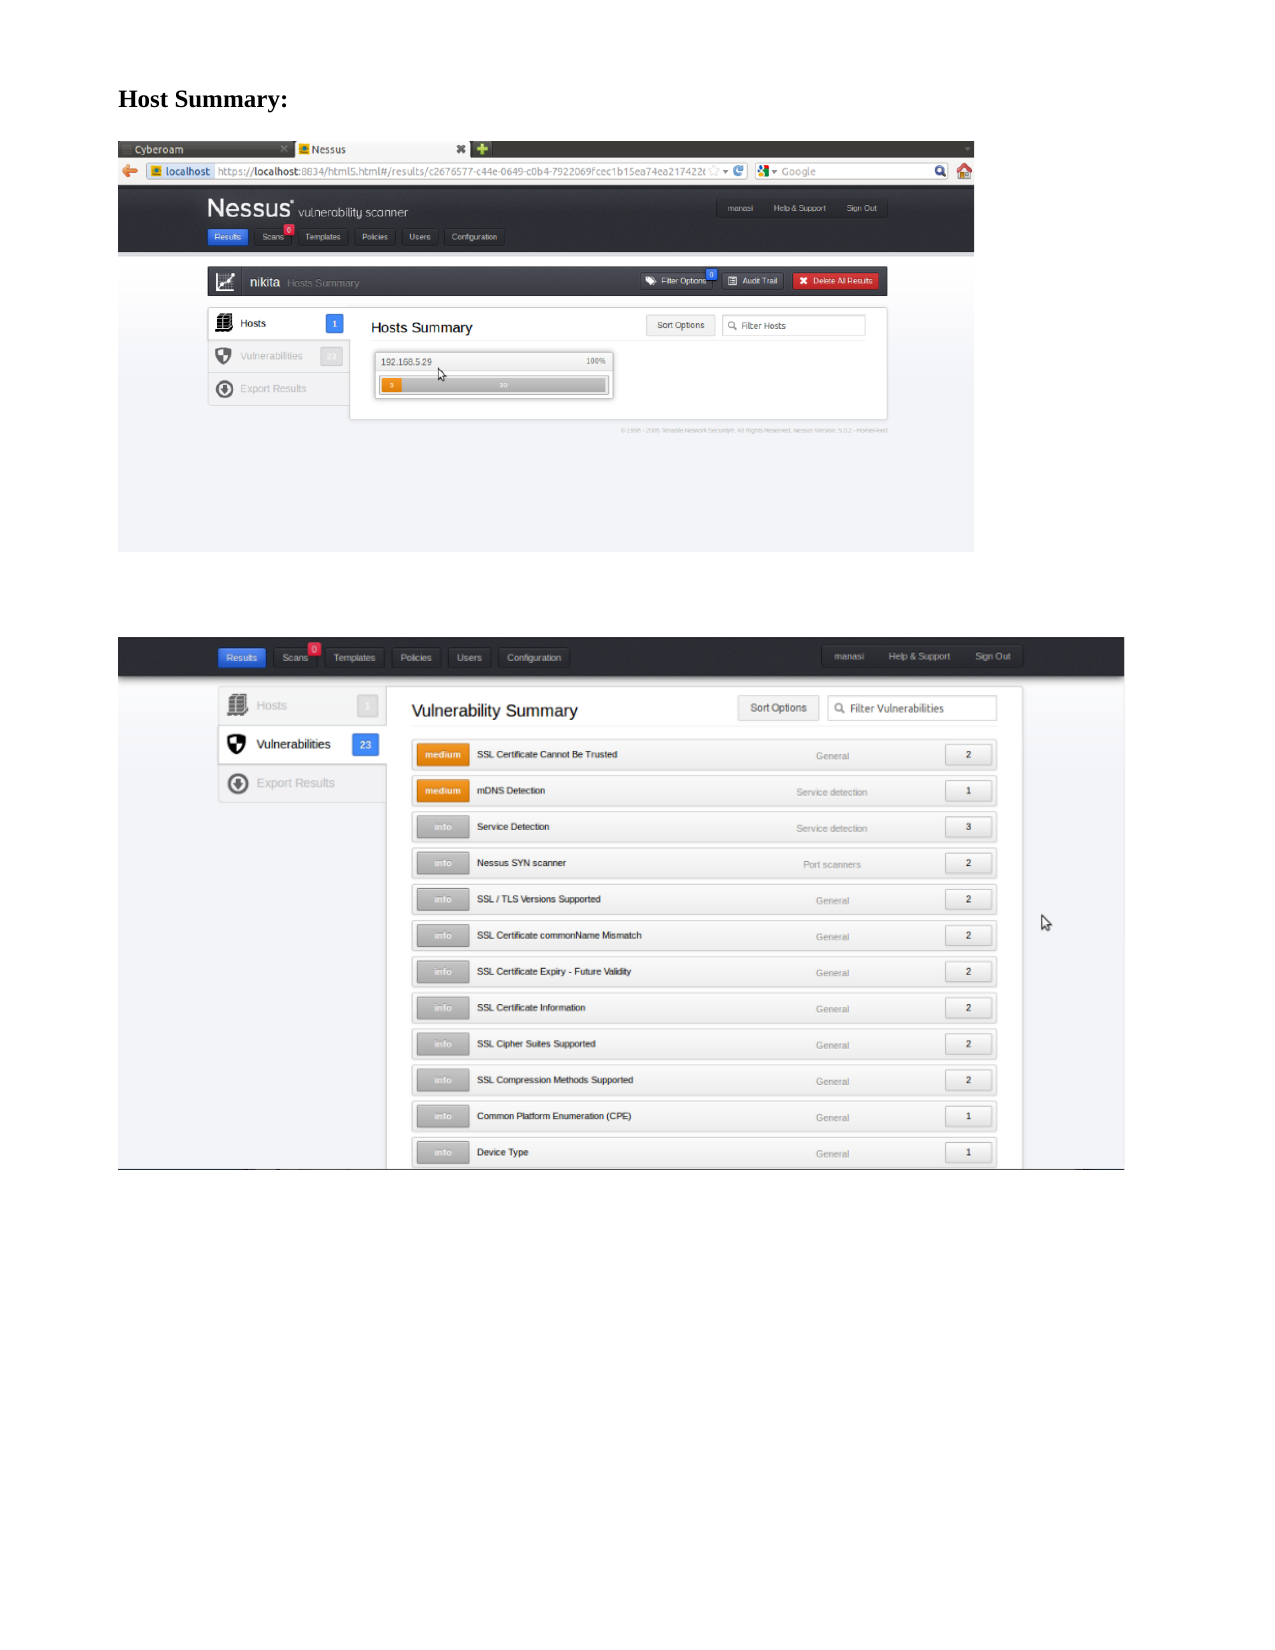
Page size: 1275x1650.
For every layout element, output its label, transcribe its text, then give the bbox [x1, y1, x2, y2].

text Host Summary: [118, 84, 1157, 113]
